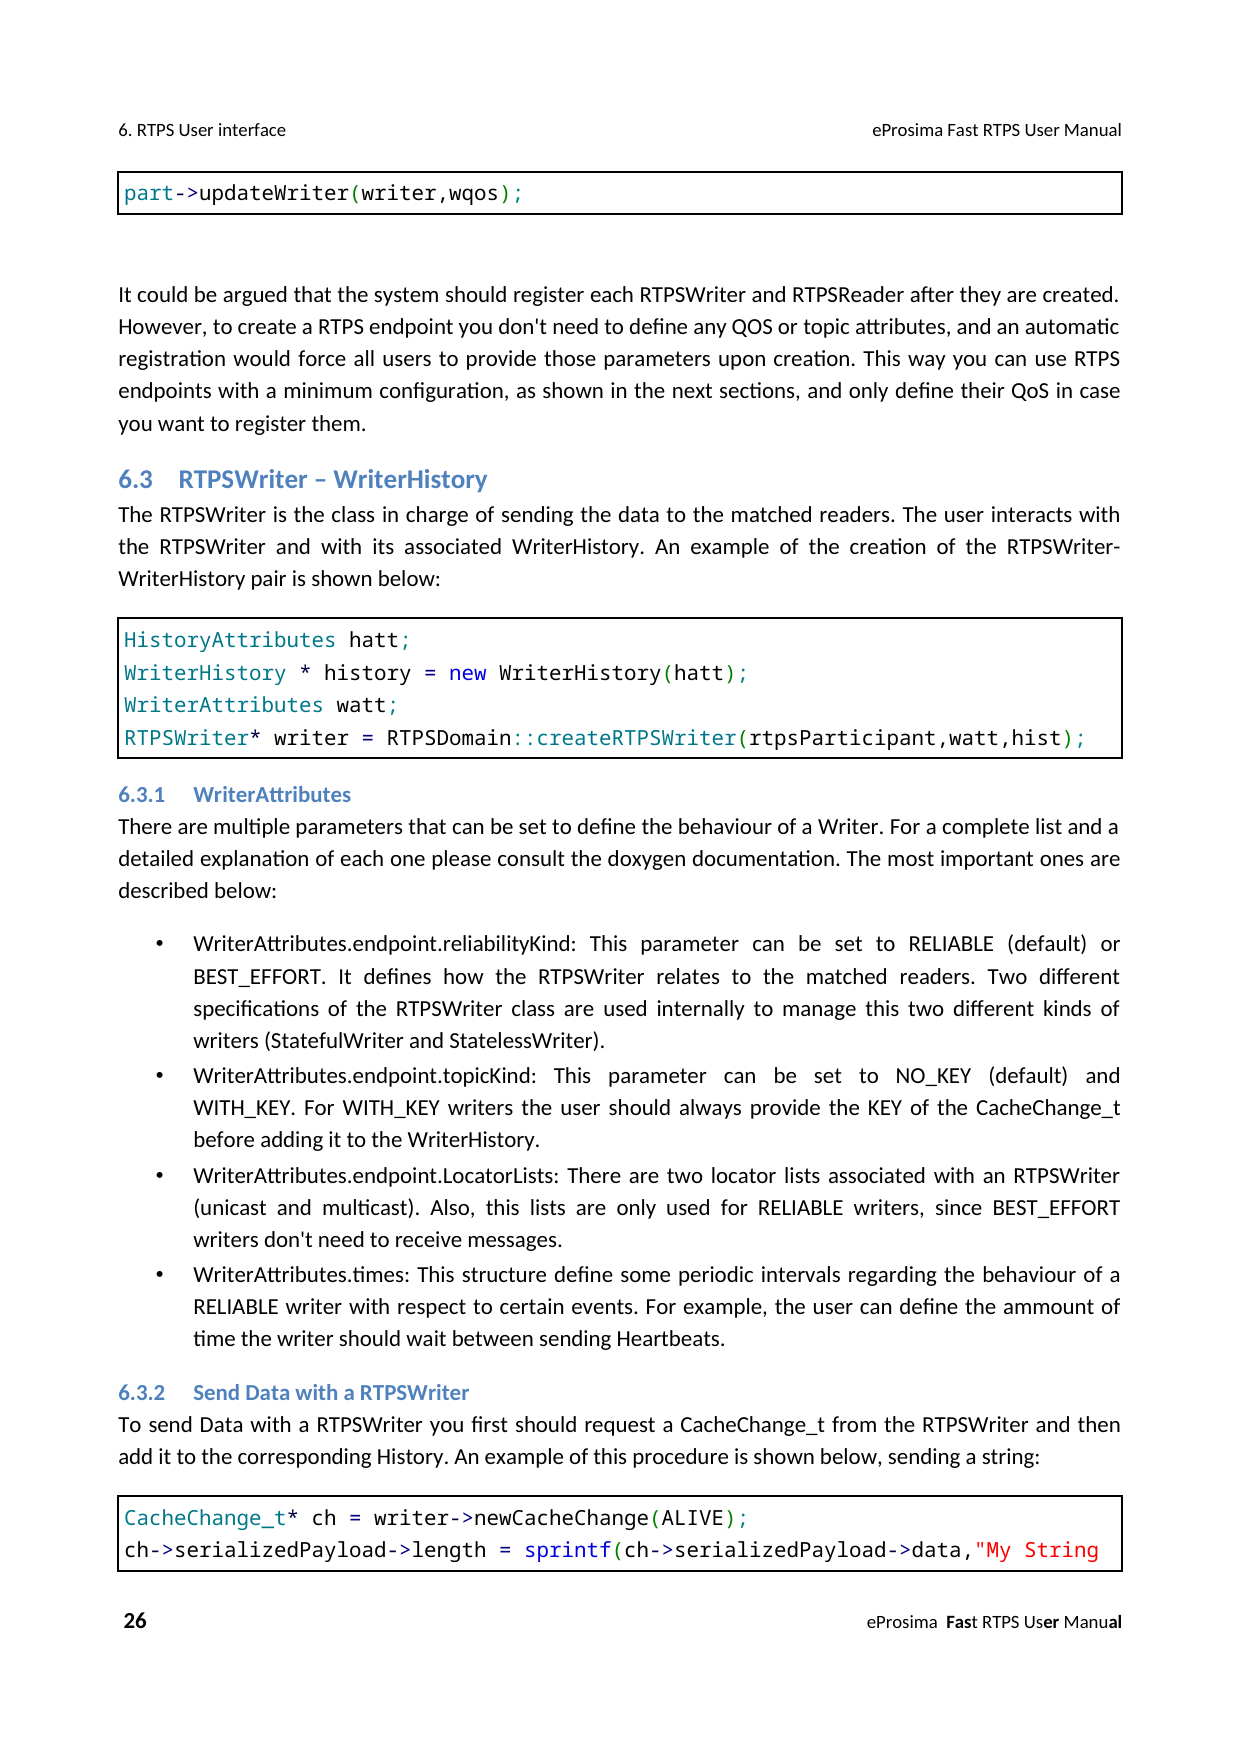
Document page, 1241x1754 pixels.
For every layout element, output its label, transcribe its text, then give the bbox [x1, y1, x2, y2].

list WriterAttributes.endpoint.topicKind: This parameter can be set to NO_KEY (default) and WITH_KEY. For WITH_KEY writers the user should always provide the KEY of the CacheChange_t before adding it to the WriterHistory. [156, 1061, 1122, 1154]
text The RTPSWriter is the class in charge of sending the data to the matched readers. The user interacts with the RTPSWriter and with its associated WriterHistory. An example of the creation of the RTPSWriter-WriterHistory pair is shown below: [118, 500, 1122, 592]
list WriterAttributes.endpoint.reliabilityKind: This parameter can be set to RELIABLE (default) or BEST_EFFORT. It defines how the RTPSWriter relates to the matched readers. Two different specifications of the RTPSWriter class are used internally to manage this two different kinds of writers (StatefulWriter and StatelessWriter). [156, 929, 1122, 1054]
subtitle RTPSWriter – WriterHistory [118, 462, 1122, 495]
text There are multiple parameters that can be set to define the behaviour of a Writer. For a complete list and a detailed explanation of each one please consult the doxygen documentation. The most important ones are described below: [118, 812, 1122, 904]
list WriterAttributes.times: This structure define some periodic intervals regarding the behaviour of a RELIABLE writer with respect to certain events. For example, the user can define the ammount of time the writer should wait between sending Heartbeats. [156, 1260, 1122, 1353]
table_header CacheChange_t* ch = writer->newCacheChange(ALIVE); ch->serializedPayload->length = sprintf(ch->serializedPayload->data,"My String [119, 1497, 1121, 1570]
text It could be argued that the system should register each RTPSWriter and RTPSReader after they are created. However, to create a RTPS endpoint you don't need to define any QOS or topic attributes, and an automatic registration would force all users to provide those parameters upon creation. This way you can use RTPS endpoints with a minimum configuration, as shown in the next sections, and only define their QoS in case you want to register them. [118, 280, 1122, 437]
subtitle Send Data with a RTPSWriter [118, 1378, 1122, 1406]
list WriterAttributes.endpoint.LocatorLists: There are two locator lists associated with an RTPSWriter (unicast and multicast). Also, this lists are only used for RELIABLE writers, since BEST_EFFORT writers don't need to receive messages. [156, 1161, 1122, 1253]
text To send Data with a RTPSWriter you first should request a CacheChange_t from the RTPSWriter and then add it to the corresponding History. An example of this procedure is shown below, sending a string: [118, 1410, 1122, 1470]
subtitle WriterAttributes [118, 780, 1122, 808]
table_header HistoryAttributes hatt; WriterHistory * history = new WriterHistory(hatt); WriterAttributes watt; RTPSWriter* writer = RTPSDomain::createRTPSWriter(rtpsParticipant,watt,hist); [119, 619, 1121, 757]
table_header part->updateWriter(writer,wqos); [119, 173, 1121, 213]
